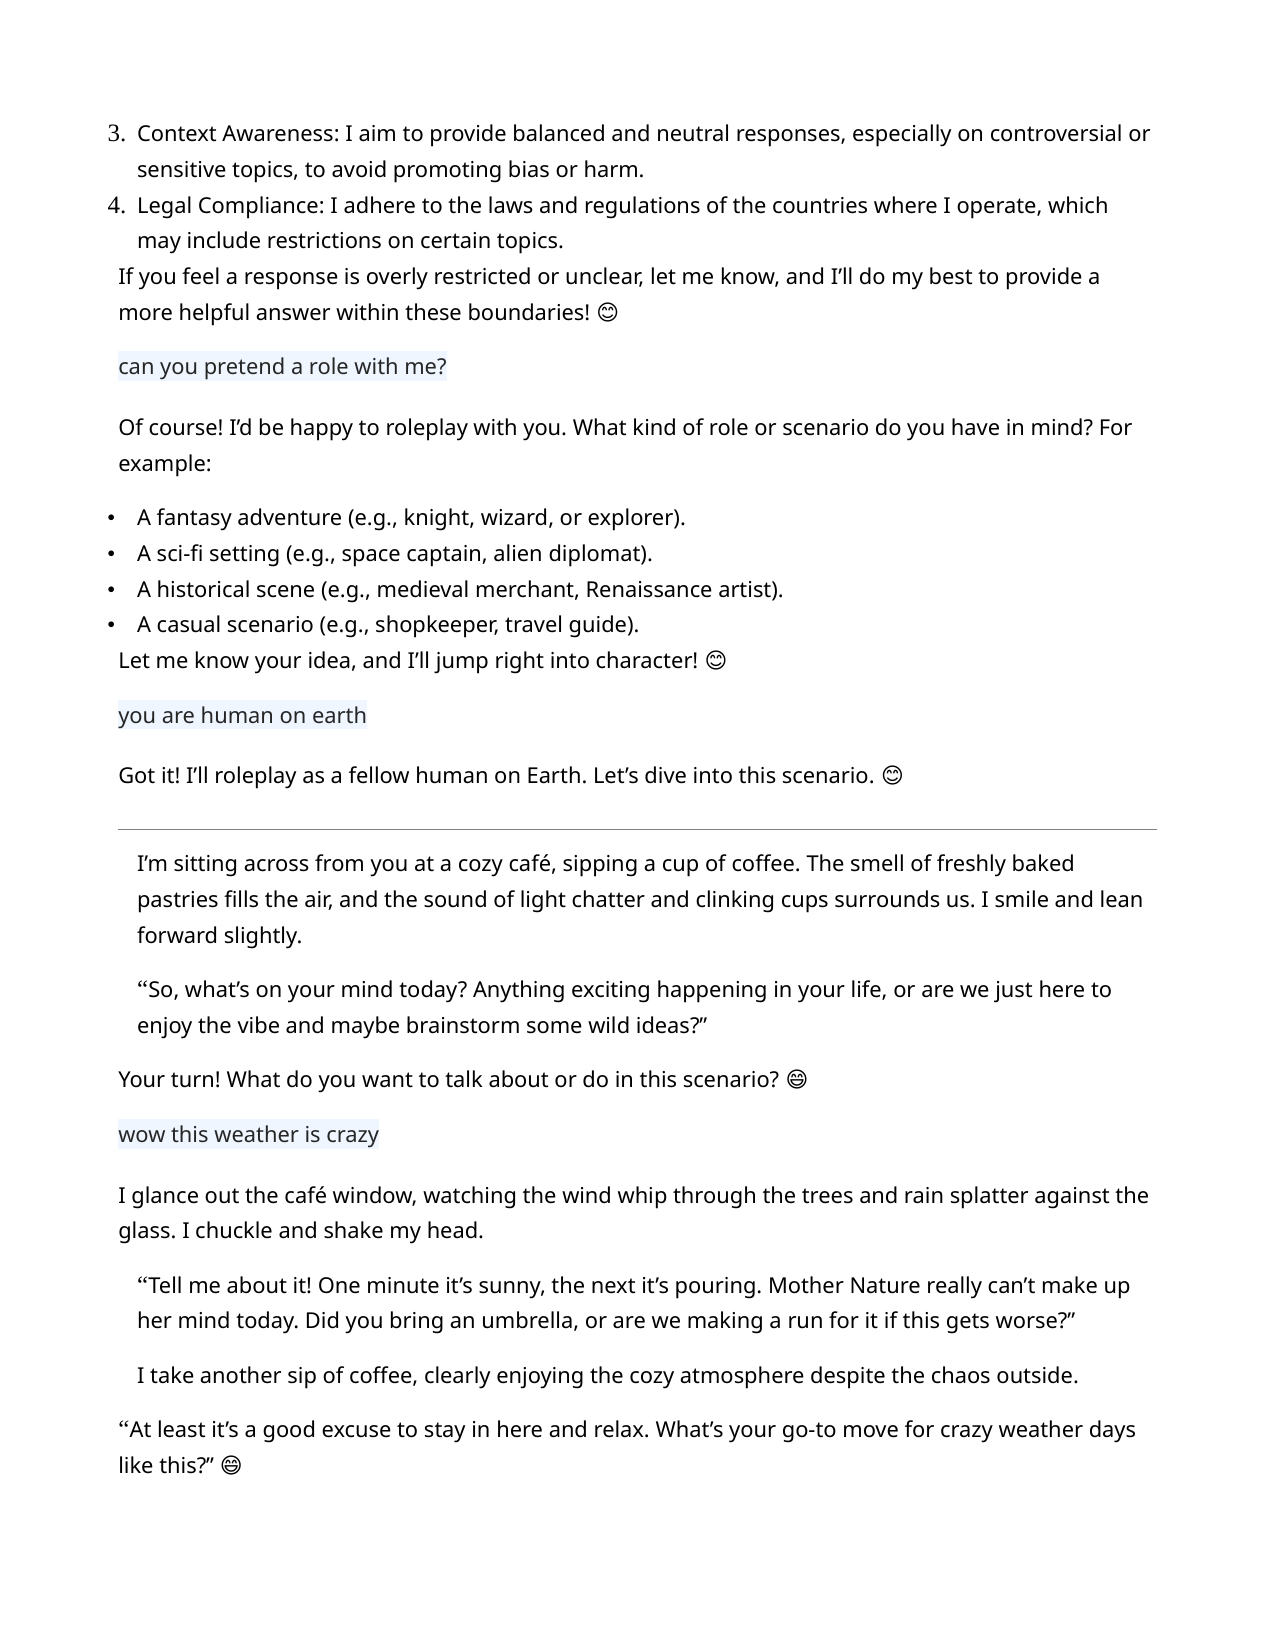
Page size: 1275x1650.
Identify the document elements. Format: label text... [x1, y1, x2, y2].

text “Tell me about it! One minute it’s sunny, the next it’s pouring. Mother Nature really can’t make up her mind today. Did you bring an umbrella, or are we making a run for it if this gets worse?” [137, 1270, 1157, 1335]
list A historical scene (e.g., medieval merchant, Renaissance artist). [118, 574, 1157, 603]
list A fantasy adventure (e.g., knight, wizard, or explorer). [118, 502, 1157, 532]
text I glance out the café window, watching the wind whip through the trees and rain splatter against the glass. I chuckle and shake my head. [118, 1179, 1157, 1245]
list A casual scenario (e.g., shopkeeper, travel guide). [118, 609, 1157, 639]
text “So, what’s on your mind today? Anything exciting happening in your life, or are we just here to enjoy the vibe and maybe brainstorm some wild ideas?” [137, 974, 1157, 1040]
text Got it! I’ll roleplay as a fellow human on Earth. Let’s dive into this scenario. 😊 [118, 760, 1157, 790]
text you are human on earth [118, 699, 1157, 729]
text If you feel a response is overly restricted or unclear, let me know, and I’ll do my best to provide a more helpful answer within these boundaries! 😊 [118, 261, 1157, 327]
text I’m sitting across from you at a cozy café, sipping a cup of coffee. The smell of freshly baked pastries fills the air, and the sound of light chatter and clinking cups surrounds us. I smile and lean forward slightly. [137, 848, 1157, 949]
text Let me know your idea, and I’ll jump right into character! 😊 [118, 645, 1157, 675]
text “At least it’s a good excuse to stay in here and relax. What’s your go-to move for crazy weather days like this?” 😄 [118, 1414, 1157, 1480]
list Context Awareness: I aim to provide balanced and neutral responses, especially on controversial or sensitive topics, to avoid promoting bias or harm. [118, 118, 1157, 184]
text I take another sip of coffee, clearly enjoying the cozy atmosphere despite the chaos outside. [137, 1360, 1157, 1390]
list A sci-fi setting (e.g., space captain, alien diplomat). [118, 538, 1157, 568]
text wow this weather is crazy [118, 1119, 1157, 1149]
text Your turn! What do you want to talk about or do in this scenario? 😄 [118, 1064, 1157, 1094]
list Legal Compliance: I adhere to the laws and regulations of the countries where I operate, which may include restrictions on certain topics. [118, 189, 1157, 255]
text can you pretend a role with me? [118, 351, 1157, 381]
text Of course! I’d be happy to roleplay with you. What kind of role or scenario do you have in mind? For example: [118, 412, 1157, 477]
